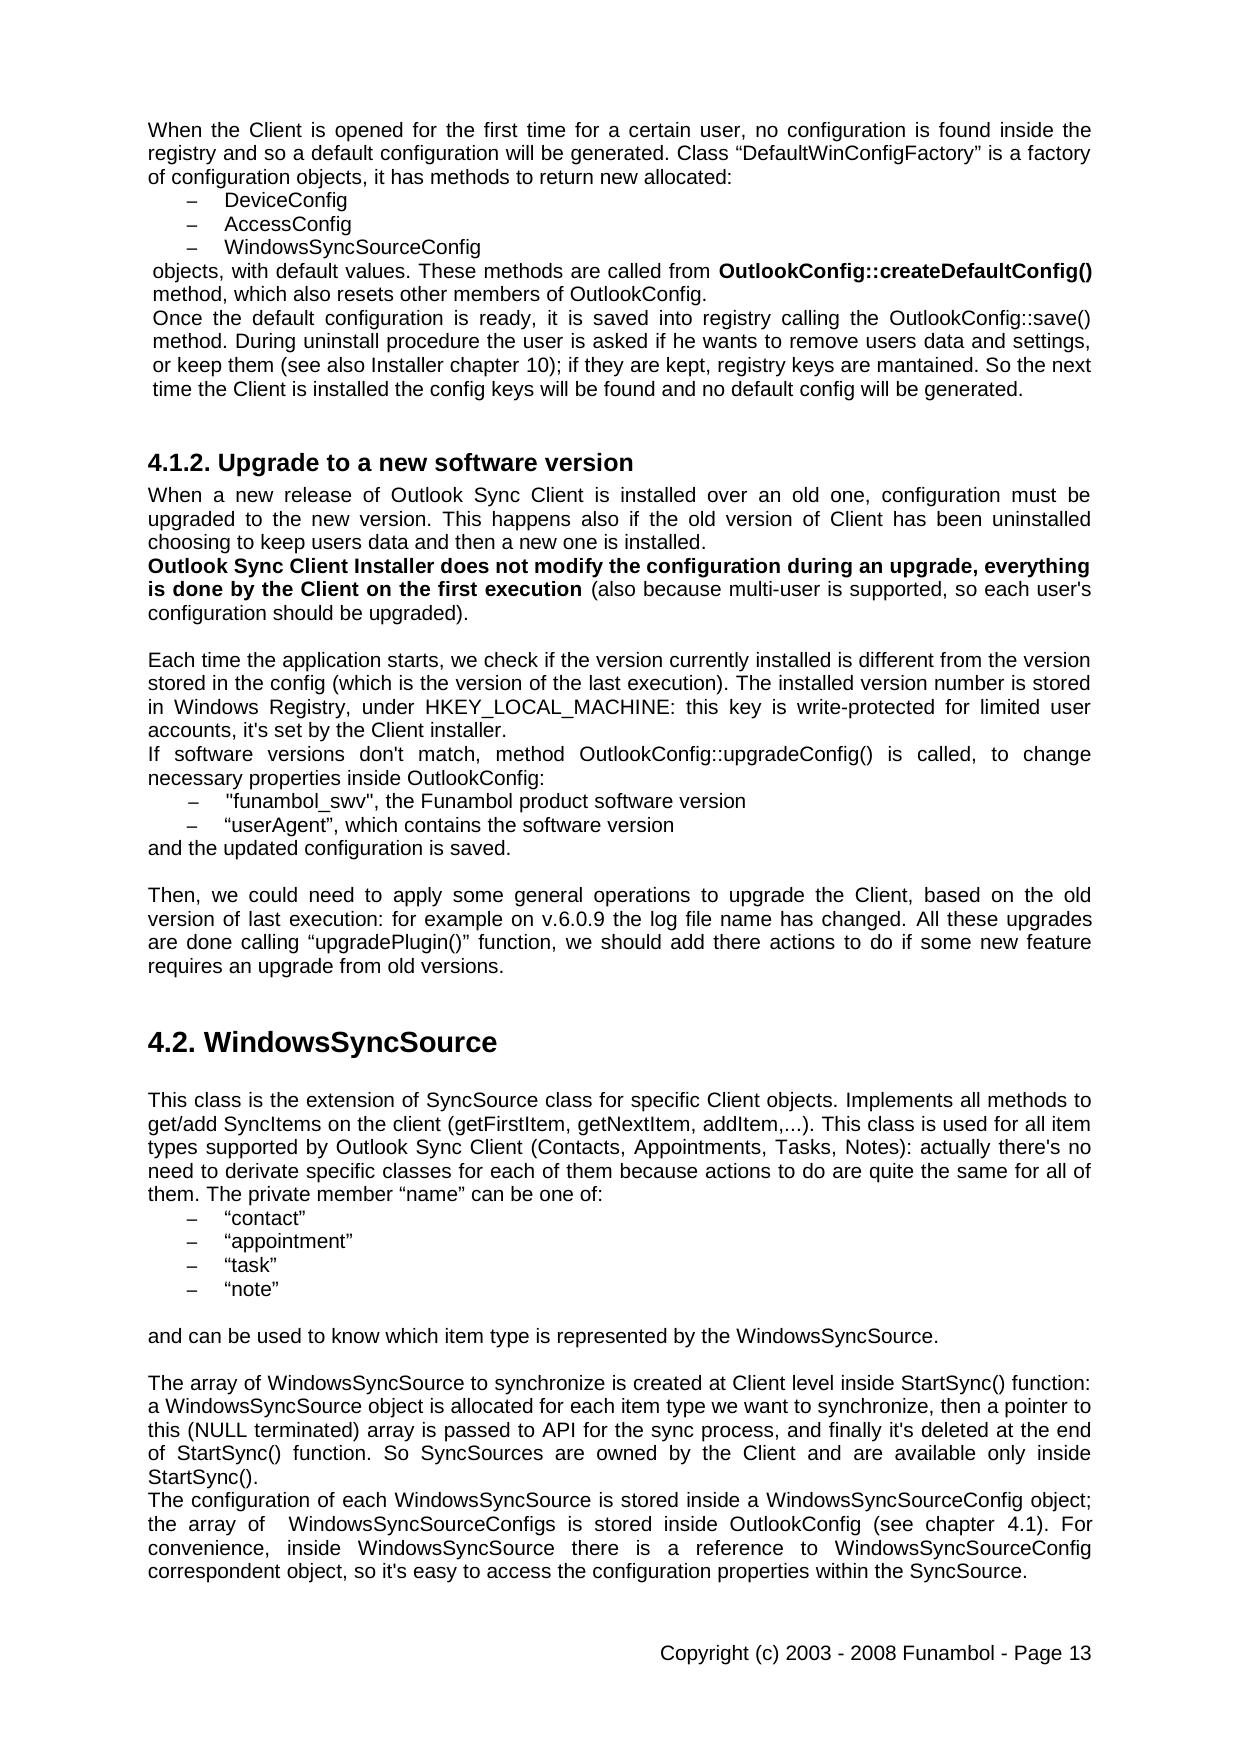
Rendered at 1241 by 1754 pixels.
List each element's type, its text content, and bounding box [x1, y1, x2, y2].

list “note” [187, 1277, 1093, 1301]
list AccessConfig [187, 212, 1093, 236]
text When the Client is opened for the first time for a certain user, no configuration is found inside the registry and so a default configuration will be generated. Class “DefaultWinConfigFactory” is a factory of configuration objects, it has methods to return new allocated: [148, 118, 1093, 189]
list "funambol_swv", the Funambol product software version [188, 789, 1093, 813]
subtitle Upgrade to a new software version [148, 449, 1093, 477]
list “appointment” [187, 1230, 1093, 1253]
list WindowsSyncSourceConfig [187, 236, 1093, 259]
text When a new release of Outlook Sync Client is installed over an old one, configuration must be upgraded to the new version. This happens also if the old version of Client has been uninstalled choosing to keep users data and then a new one is installed. [148, 483, 1093, 554]
text Once the default configuration is ready, it is saved into registry calling the OutlookConfig::save() method. During uninstall procedure the user is asked if he wants to remove users data and settings, or keep them (see also Installer chapter 10); if they are kept, registry keys are mantained. So the next time the Client is installed the config keys will be found and no default config will be generated. [152, 306, 1093, 401]
text This class is the extension of SyncSource class for specific Client objects. Implements all methods to get/add SyncItems on the client (getFirstItem, getNextItem, addItem,...). This class is used for all item types supported by Outlook Sync Client (Contacts, Appointments, Tasks, Notes): actually there's no need to derivate specific classes for each of them because actions to do are quite the same for all of them. The private member “name” can be one of: [148, 1089, 1093, 1206]
subtitle WindowsSyncSource [148, 1026, 1093, 1059]
list “userAgent”, which contains the software version [187, 813, 1093, 837]
text If software versions don't match, method OutlookConfig::upgradeConfig() is called, to change necessary properties inside OutlookConfig: [148, 742, 1093, 789]
text and the updated configuration is saved. [148, 837, 1093, 860]
list DeviceConfig [187, 189, 1093, 212]
text The array of WindowsSyncSource to synchronize is created at Client level inside StartSync() function: a WindowsSyncSource object is allocated for each item type we want to synchronize, then a pointer to this (NULL terminated) array is passed to API for the sync process, and finally it's deleted at the end of StartSync() function. So SyncSources are owned by the Client and are available only inside StartSync(). [148, 1371, 1093, 1489]
text The configuration of each WindowsSyncSource is stored inside a WindowsSyncSourceConfig object; the array of WindowsSyncSourceConfigs is stored inside OutlookConfig (see chapter 4.1). For convenience, inside WindowsSyncSource there is a reference to WindowsSyncSourceConfig correspondent object, so it's easy to access the configuration properties within the SyncSource. [148, 1489, 1093, 1583]
list “contact” [187, 1206, 1093, 1230]
list “task” [187, 1253, 1093, 1277]
text objects, with default values. These methods are called from OutlookConfig::createDefaultConfig() method, which also resets other members of OutlookConfig. [152, 259, 1093, 306]
text Then, we could need to apply some general operations to upgrade the Client, based on the old version of last execution: for example on v.6.0.9 the log file name has changed. All these upgrades are done calling “upgradePlugin()” function, we should add there actions to do if some new feature requires an upgrade from old versions. [148, 884, 1093, 978]
text Outlook Sync Client Installer does not modify the configuration during an upgrade, everything is done by the Client on the first execution (also because multi-user is supported, so each user's configuration should be upgraded). [148, 554, 1093, 625]
text Each time the application starts, we check if the version currently installed is different from the version stored in the config (which is the version of the last execution). The installed version number is stored in Windows Registry, under HKEY_LOCAL_MACHINE: this key is write-protected for limited user accounts, it's set by the Client installer. [148, 648, 1093, 742]
text and can be used to know which item type is represented by the WindowsSyncSource. [148, 1324, 1093, 1348]
